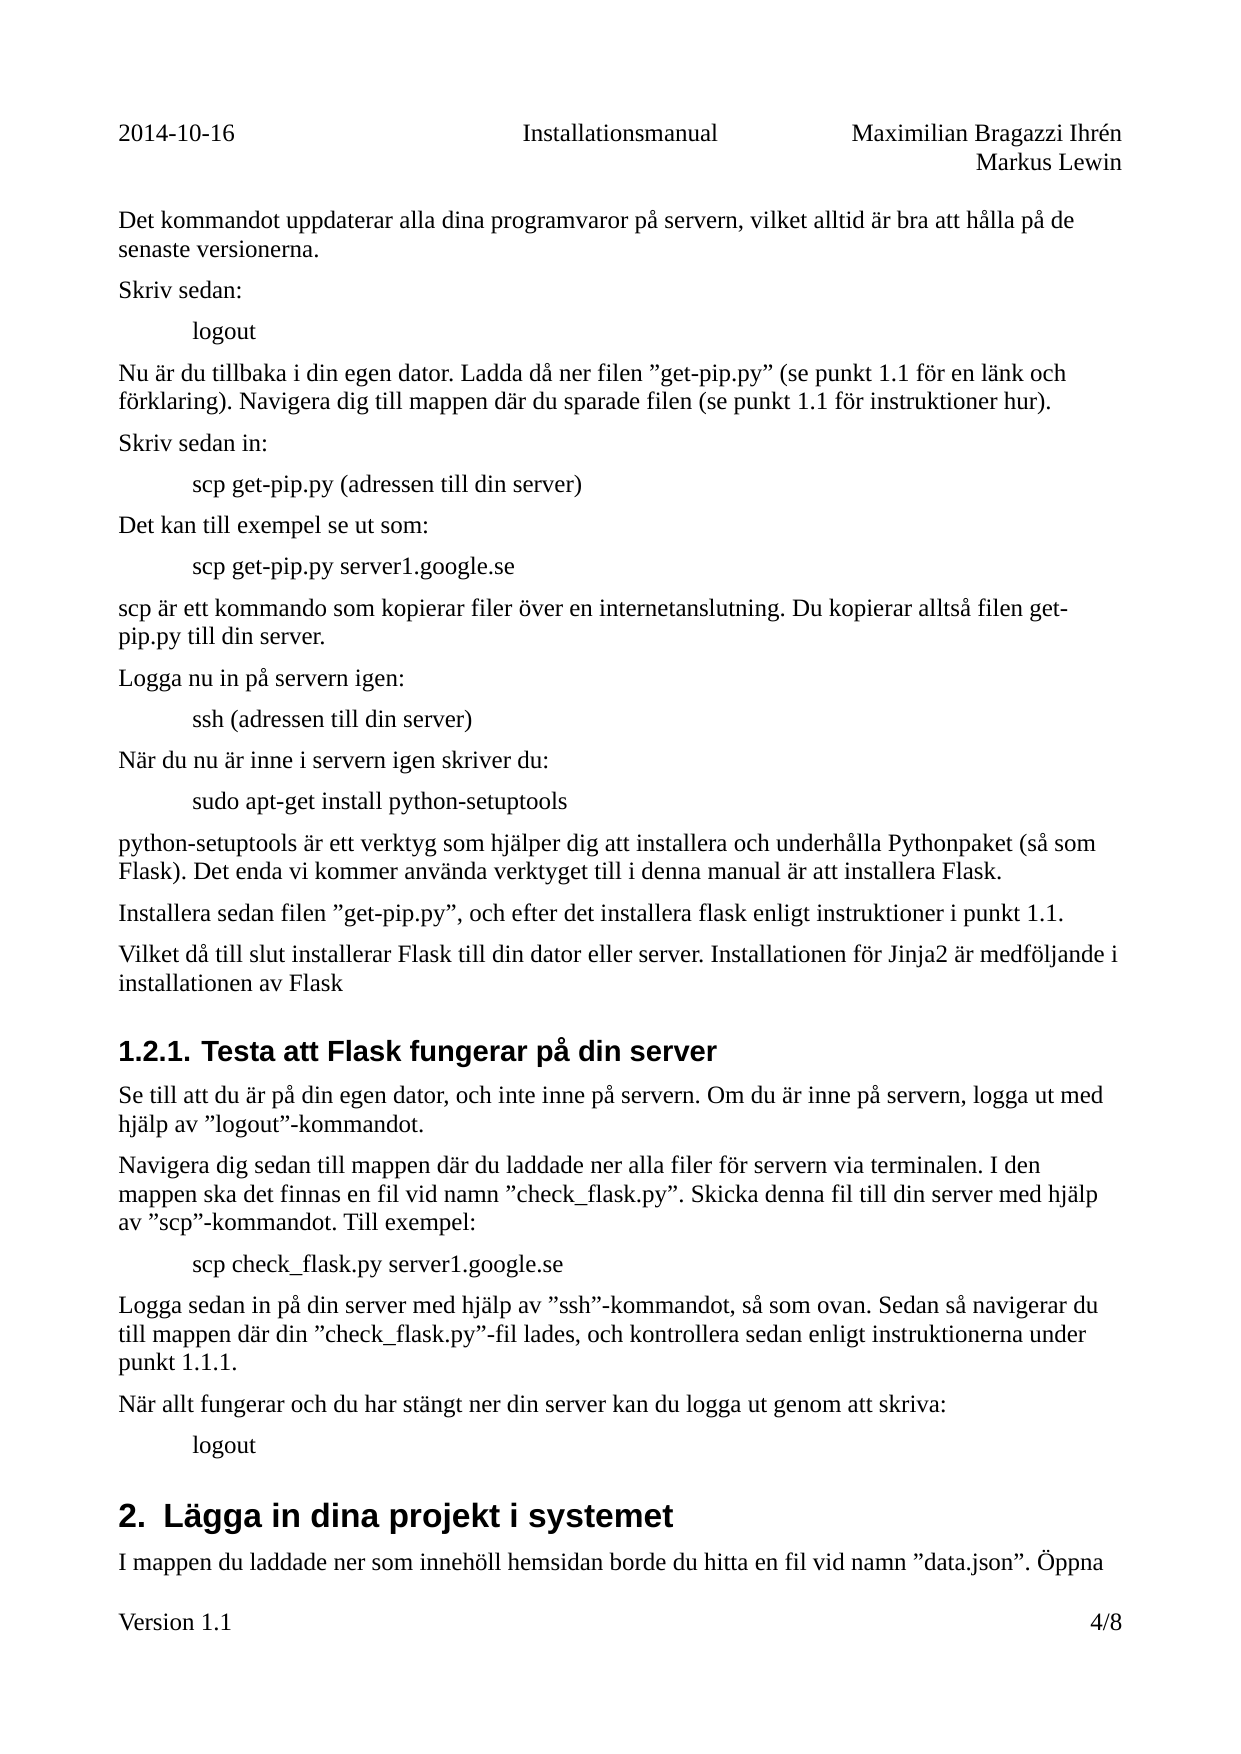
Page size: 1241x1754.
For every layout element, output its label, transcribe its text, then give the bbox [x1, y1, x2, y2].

text Vilket då till slut installerar Flask till din dator eller server. Installationen för Jinja2 är medföljande i installationen av Flask [118, 939, 1122, 996]
text scp get-pip.py server1.google.se [118, 551, 1122, 580]
text Skriv sedan in: [118, 428, 1122, 456]
text Det kan till exempel se ut som: [118, 510, 1122, 539]
text Installera sedan filen ”get-pip.py”, och efter det installera flask enligt instruktioner i punkt 1.1. [118, 898, 1122, 926]
text scp är ett kommando som kopierar filer över en internetanslutning. Du kopierar alltså filen get-pip.py till din server. [118, 593, 1122, 650]
text ssh (adressen till din server) [118, 704, 1122, 733]
text I mappen du laddade ner som innehöll hemsidan borde du hitta en fil vid namn ”data.json”. Öppna [118, 1547, 1122, 1576]
text scp get-pip.py (adressen till din server) [118, 469, 1122, 498]
text Skriv sedan: [118, 275, 1122, 304]
text logout [118, 1430, 1122, 1459]
subtitle Testa att Flask fungerar på din server [118, 1034, 1122, 1067]
text När allt fungerar och du har stängt ner din server kan du logga ut genom att skriva: [118, 1389, 1122, 1417]
text Det kommandot uppdaterar alla dina programvaror på servern, vilket alltid är bra att hålla på de senaste versionerna. [118, 205, 1122, 263]
text scp check_flask.py server1.google.se [118, 1249, 1122, 1277]
text python-setuptools är ett verktyg som hjälper dig att installera och underhålla Pythonpaket (så som Flask). Det enda vi kommer använda verktyget till i denna manual är att installera Flask. [118, 828, 1122, 885]
text logout [118, 316, 1122, 345]
subtitle Lägga in dina projekt i systemet [118, 1496, 1122, 1535]
text Logga sedan in på din server med hjälp av ”ssh”-kommandot, så som ovan. Sedan så navigerar du till mappen där din ”check_flask.py”-fil lades, och kontrollera sedan enligt instruktionerna under punkt 1.1.1. [118, 1290, 1122, 1376]
text När du nu är inne i servern igen skriver du: [118, 745, 1122, 774]
text Logga nu in på servern igen: [118, 663, 1122, 691]
text Navigera dig sedan till mappen där du laddade ner alla filer för servern via terminalen. I den mappen ska det finnas en fil vid namn ”check_flask.py”. Skicka denna fil till din server med hjälp av ”scp”-kommandot. Till exempel: [118, 1150, 1122, 1236]
text Se till att du är på din egen dator, och inte inne på servern. Om du är inne på servern, logga ut med hjälp av ”logout”-kommandot. [118, 1080, 1122, 1137]
text Nu är du tillbaka i din egen dator. Ladda då ner filen ”get-pip.py” (se punkt 1.1 för en länk och förklaring). Navigera dig till mappen där du sparade filen (se punkt 1.1 för instruktioner hur). [118, 358, 1122, 415]
text sudo apt-get install python-setuptools [118, 786, 1122, 815]
